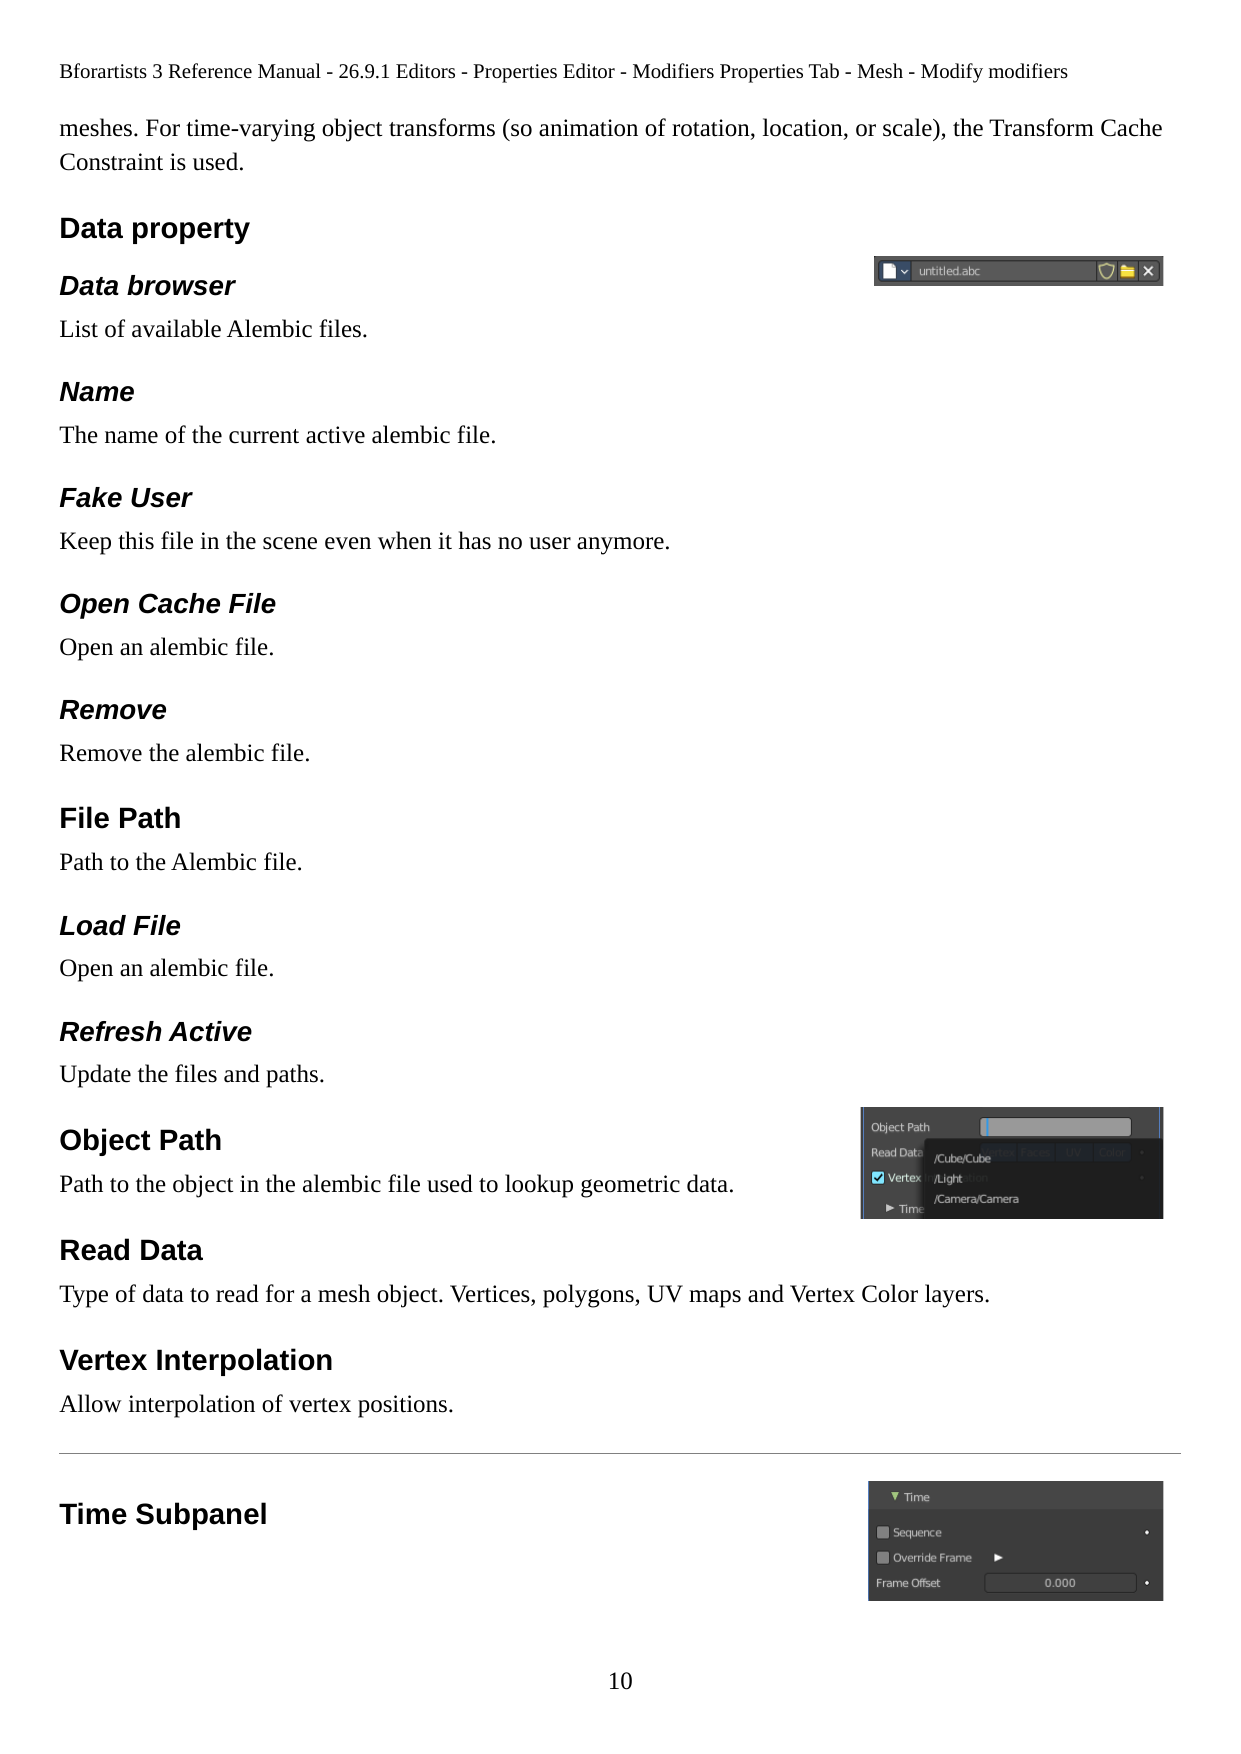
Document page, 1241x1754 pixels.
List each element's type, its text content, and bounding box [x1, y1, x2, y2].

subtitle [1164, 1497, 1181, 1531]
picture [874, 256, 1164, 286]
text Allow interpolation of vertex positions. [59, 1389, 1181, 1418]
subtitle Time Subpanel [59, 1497, 868, 1531]
subtitle Data property [59, 211, 1181, 244]
subtitle File Path [59, 801, 1181, 835]
text List of available Alembic files. [59, 314, 1181, 343]
text Remove the alembic file. [59, 738, 1181, 766]
subtitle Load File [59, 909, 1181, 941]
subtitle Read Data [59, 1233, 1181, 1267]
subtitle Name [59, 375, 1181, 407]
subtitle Object Path [59, 1123, 860, 1157]
text The name of the current active alembic file. [59, 420, 1181, 448]
text Keep this file in the scene even when it has no user anymore. [59, 526, 1181, 554]
text Open an alembic file. [59, 632, 1181, 660]
subtitle Open Cache File [59, 587, 1181, 619]
picture [868, 1481, 1164, 1601]
text Path to the object in the alembic file used to lookup geometric data. [59, 1169, 860, 1198]
subtitle Vertex Interpolation [59, 1343, 1181, 1377]
subtitle Fake User [59, 481, 1181, 513]
text meshes. For time-varying object transforms (so animation of rotation, location, or scale), the Transform Cache Constraint is used. [59, 113, 1181, 176]
picture [860, 1107, 1164, 1219]
text Open an alembic file. [59, 953, 1181, 982]
text Update the files and paths. [59, 1059, 1181, 1088]
text Path to the Alembic file. [59, 847, 1181, 876]
subtitle Data browser [59, 269, 1181, 301]
subtitle Remove [59, 693, 1181, 725]
subtitle Refresh Active [59, 1015, 1181, 1047]
subtitle [1164, 1123, 1181, 1157]
text Type of data to read for a mesh object. Vertices, polygons, UV maps and Vertex Color layers. [59, 1279, 1181, 1308]
